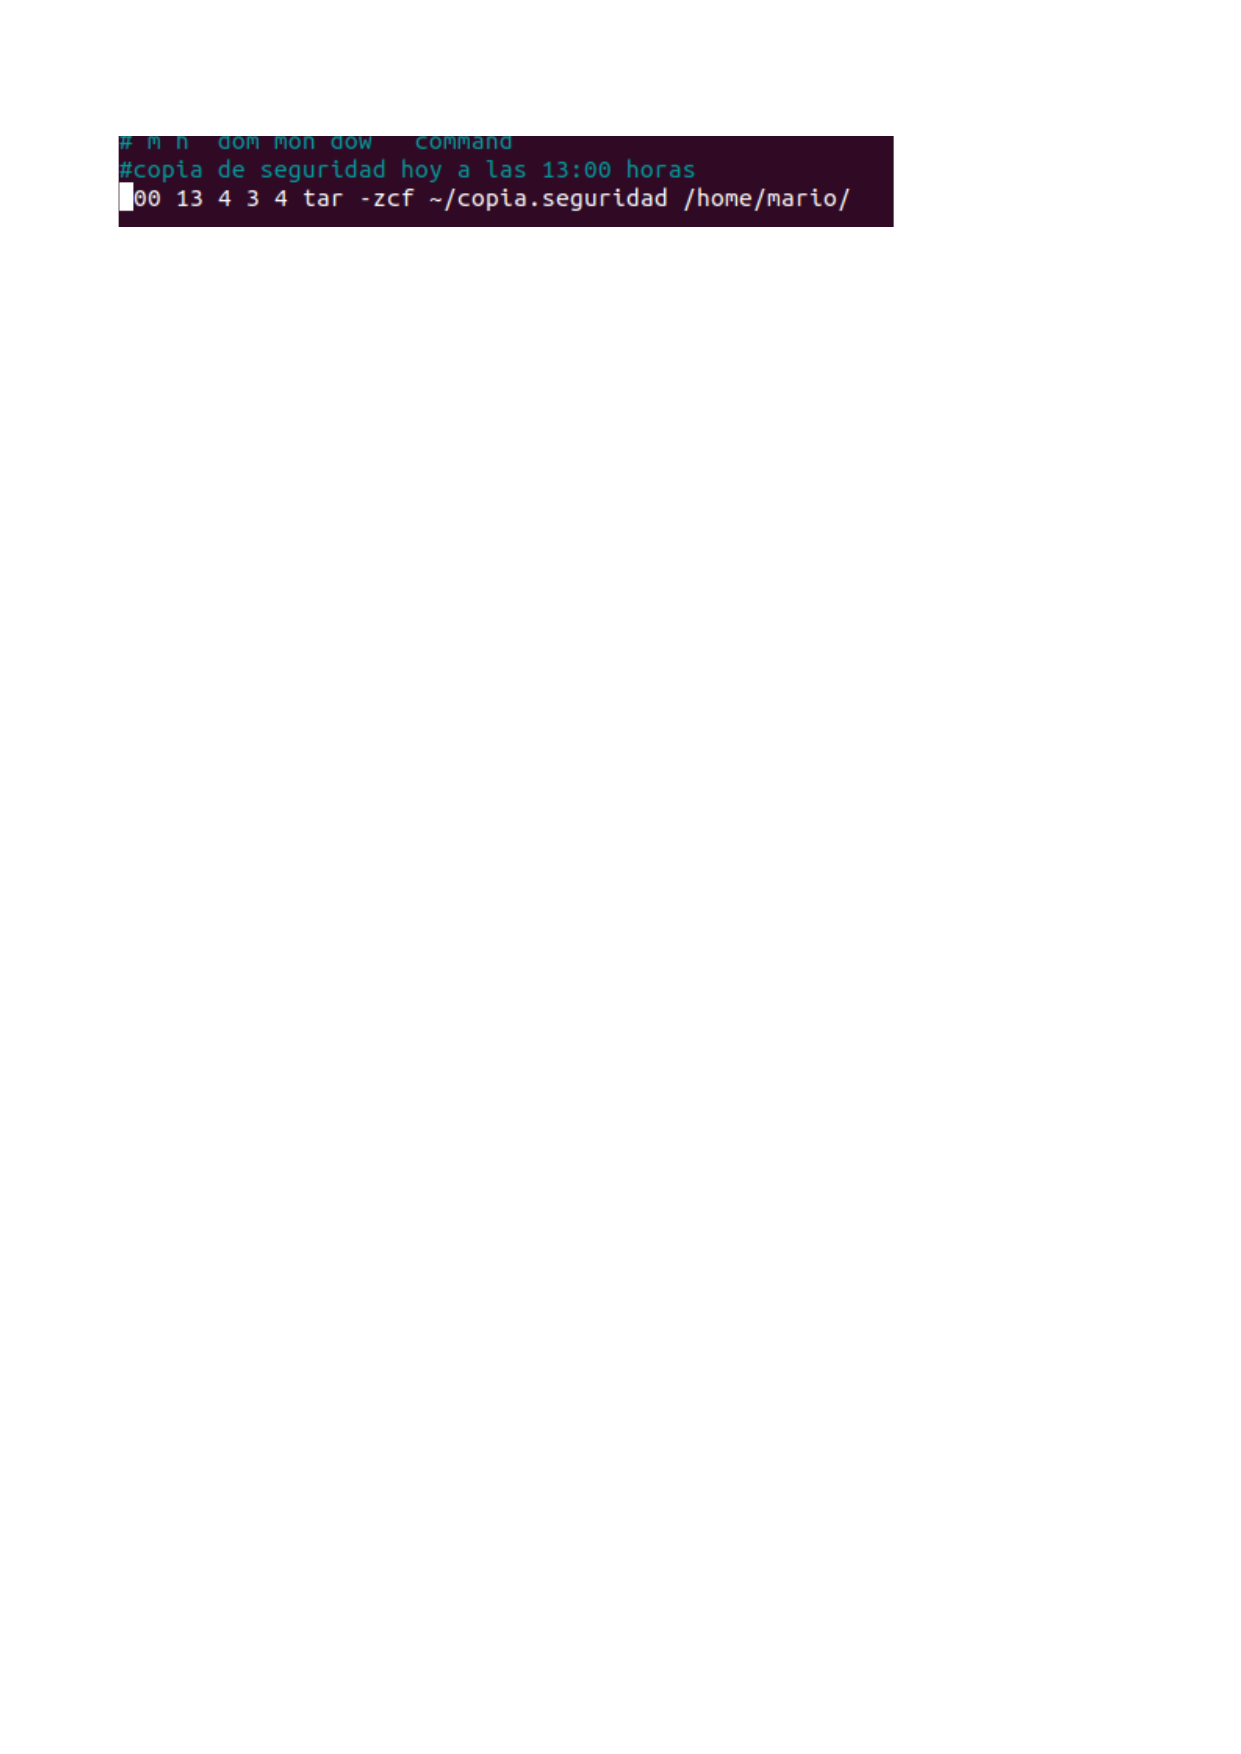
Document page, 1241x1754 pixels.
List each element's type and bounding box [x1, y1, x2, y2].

picture [118, 136, 894, 227]
